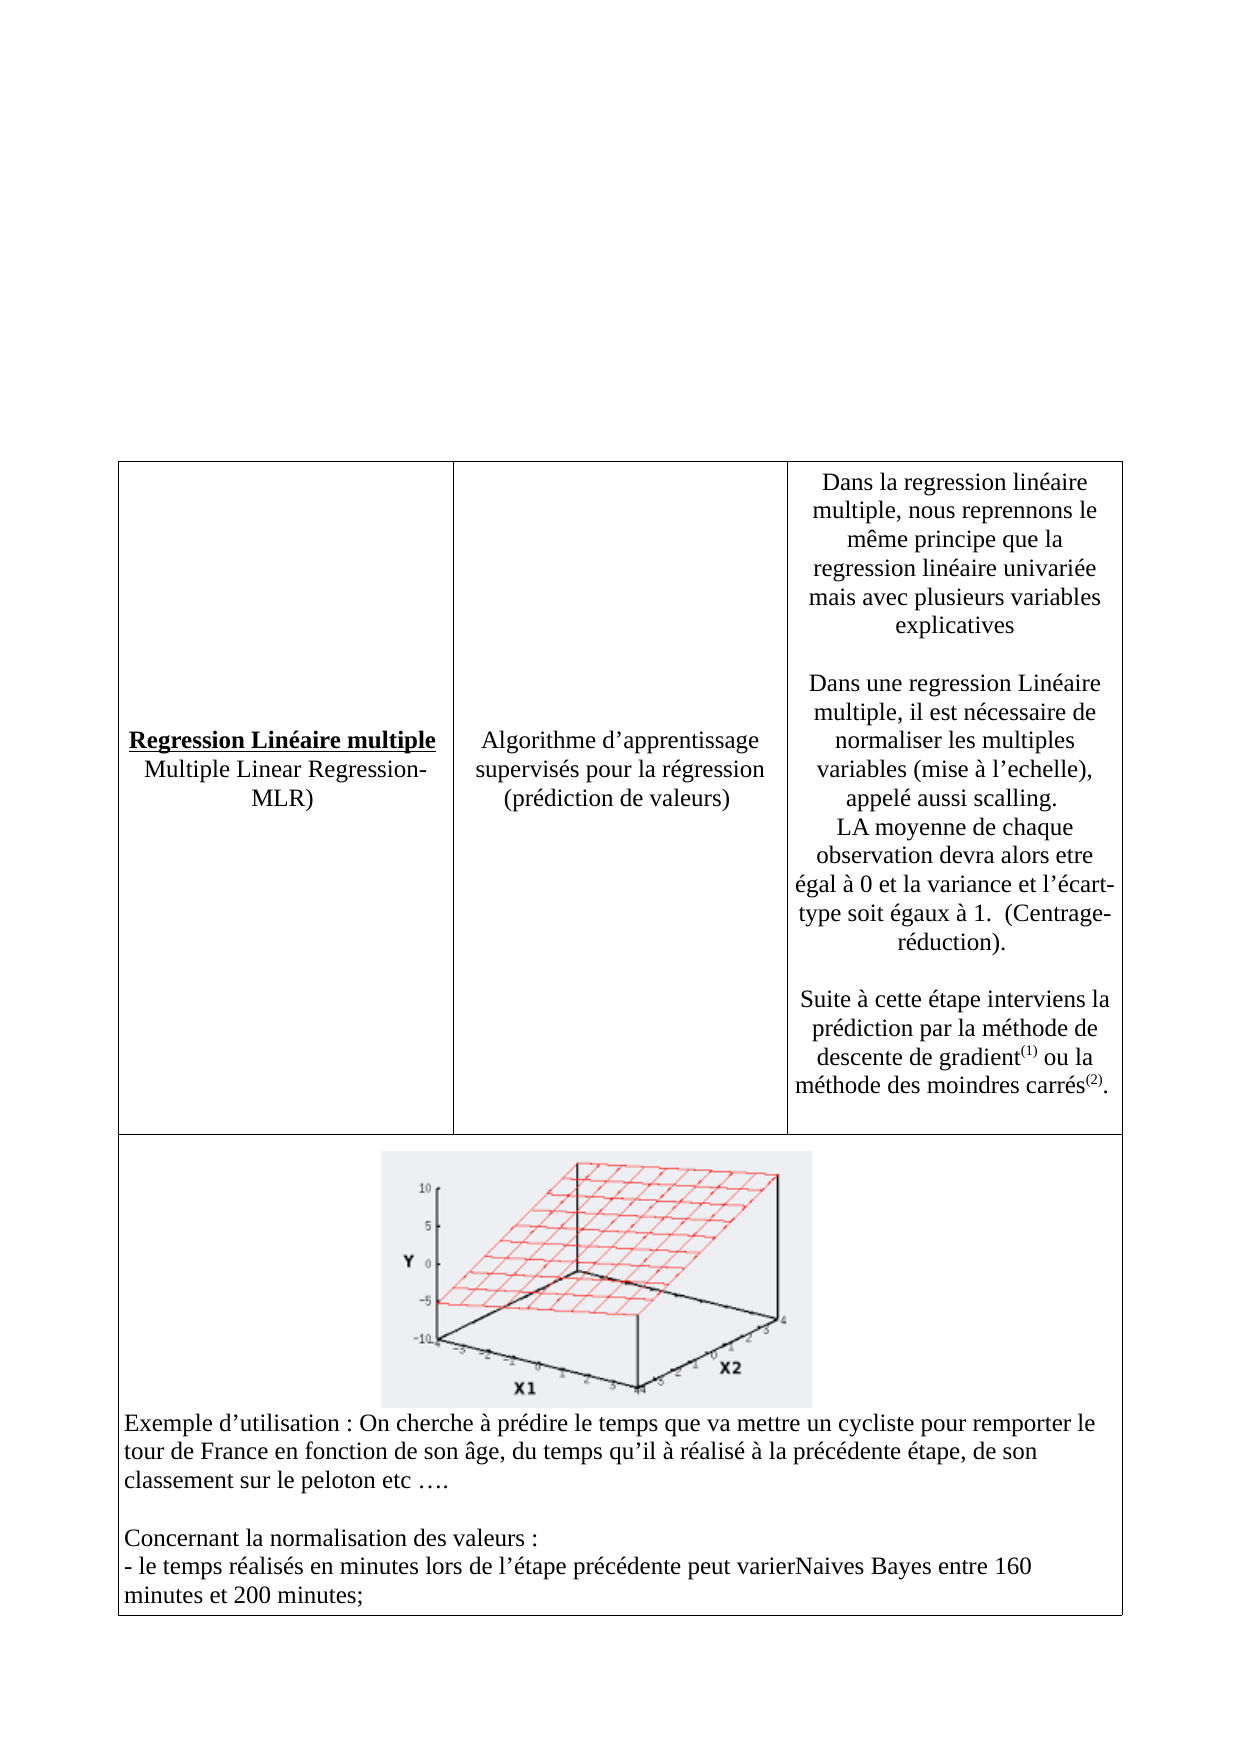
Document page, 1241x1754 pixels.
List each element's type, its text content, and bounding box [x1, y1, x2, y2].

picture [381, 1151, 813, 1408]
table_header Dans la regression linéaire multiple, nous reprennons le même principe que la regression linéaire univariée mais avec plusieurs variables explicatives Dans une regression Linéaire multiple, il est nécessaire de normaliser les multiples variables (mise à l’echelle), appelé aussi scalling. LA moyenne de chaque observation devra alors etre égal à 0 et la variance et l’écart-type soit égaux à 1. (Centrage-réduction). Suite à cette étape interviens la prédiction par la méthode de descente de gradient(1) ou la méthode des moindres carrés(2). [788, 462, 1122, 1134]
table_header Algorithme d’apprentissage supervisés pour la régression (prédiction de valeurs) [454, 462, 787, 1134]
table_header Regression Linéaire multiple Multiple Linear Regression-MLR) [119, 462, 453, 1134]
table_header Exemple d’utilisation : On cherche à prédire le temps que va mettre un cycliste pour remporter le tour de France en fonction de son âge, du temps qu’il à réalisé à la précédente étape, de son classement sur le peloton etc …. Concernant la normalisation des valeurs : - le temps réalisés en minutes lors de l’étape précédente peut varierNaives Bayes entre 160 minutes et 200 minutes; [119, 1135, 1122, 1615]
